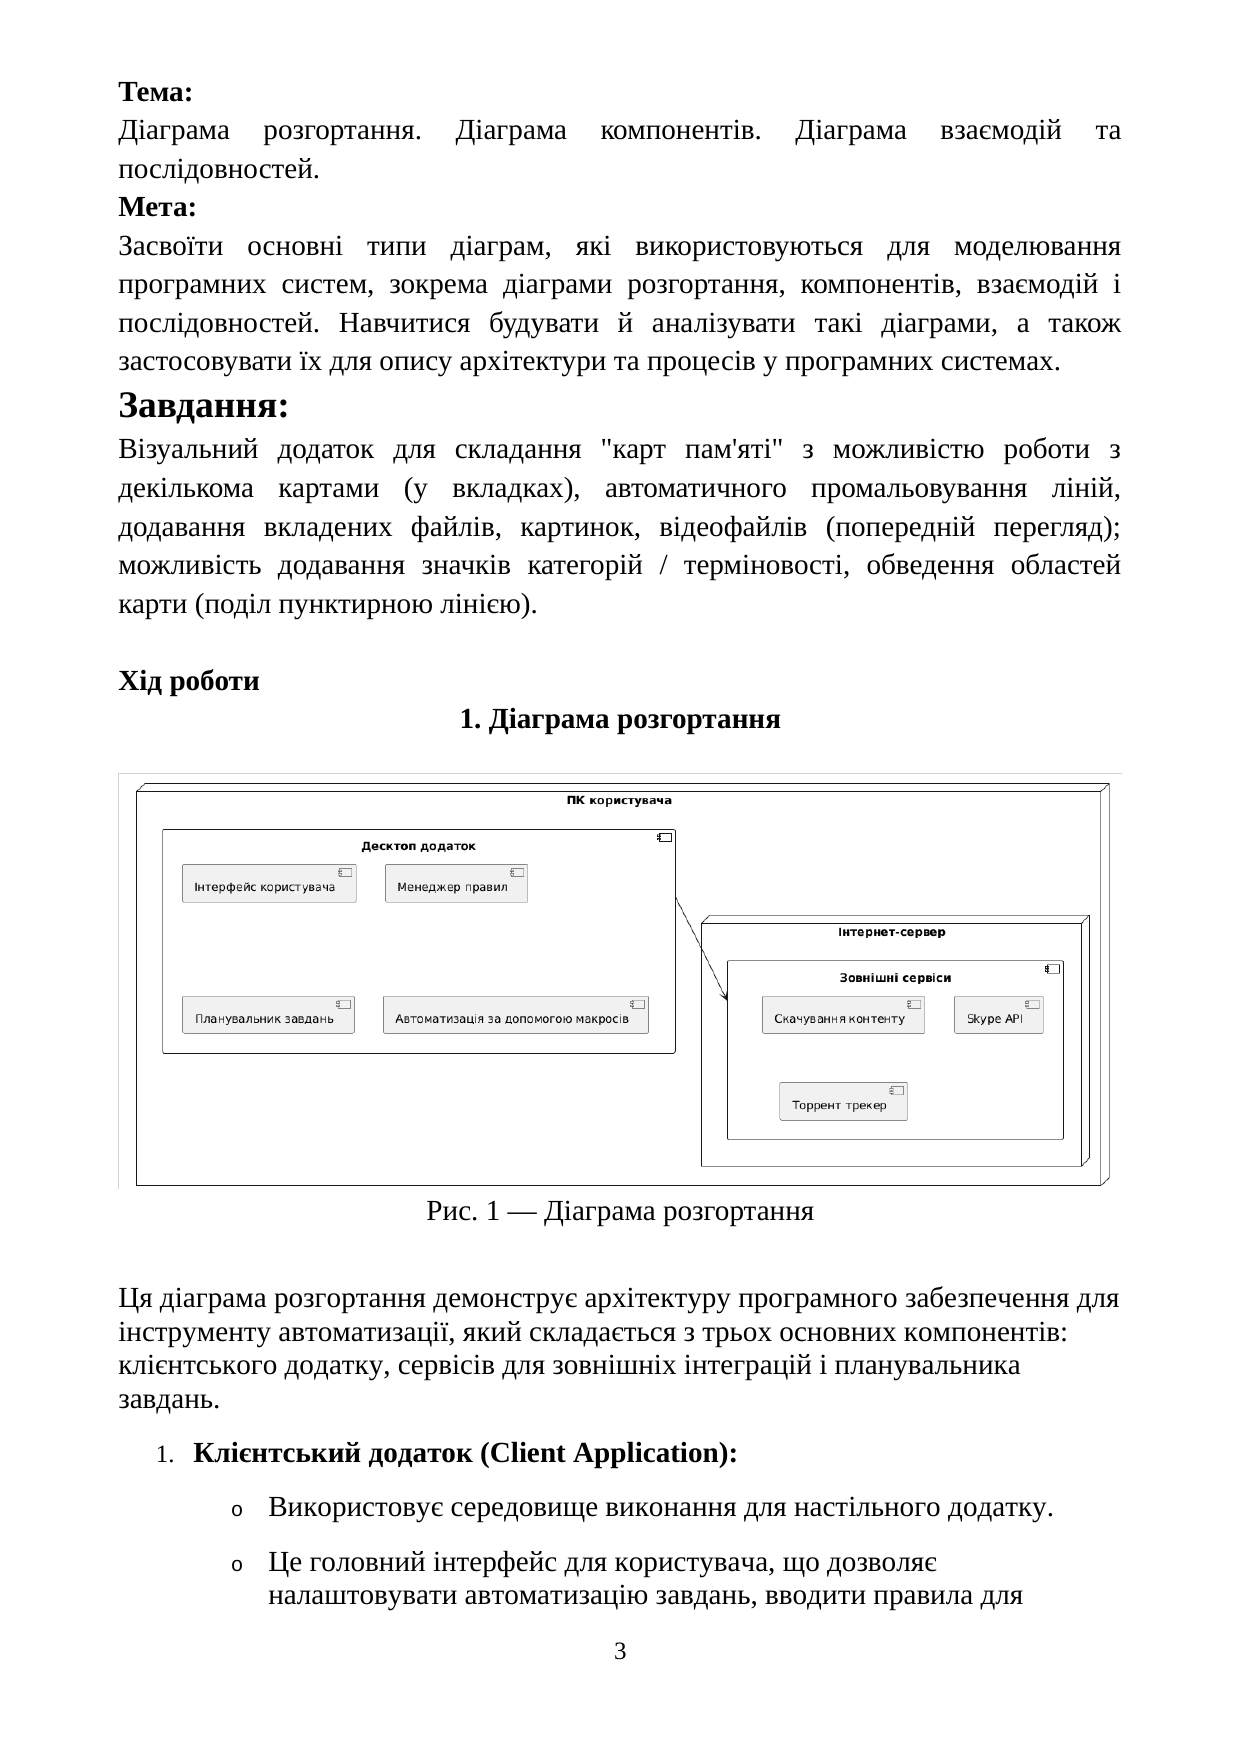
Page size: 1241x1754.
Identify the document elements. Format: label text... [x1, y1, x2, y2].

text Візуальний додаток для складання "карт пам'яті" з можливістю роботи з декількома картами (у вкладках), автоматичного промальовування ліній, додавання вкладених файлів, картинок, відеофайлів (попередній перегляд); можливість додавання значків категорій / терміновості, обведення областей карти (поділ пунктирною лінією). [118, 432, 1122, 619]
subtitle Хід роботи [118, 663, 1122, 696]
text Засвоїти основні типи діаграм, які використовуються для моделювання програмних систем, зокрема діаграми розгортання, компонентів, взаємодій і послідовностей. Навчитися будувати й аналізувати такі діаграми, а також застосовувати їх для опису архітектури та процесів у програмних системах. [118, 228, 1122, 377]
subtitle 1. Діаграма розгортання [118, 701, 1122, 735]
text Рис. 1 — Діаграма розгортання [118, 1193, 1122, 1226]
subtitle Тема: [118, 74, 1122, 107]
text Діаграма розгортання. Діаграма компонентів. Діаграма взаємодій та послідовностей. [118, 112, 1122, 184]
subtitle Мета: [118, 189, 1122, 223]
list Це головний інтерфейс для користувача, що дозволяє налаштовувати автоматизацію завдань, вводити правила для [231, 1544, 1122, 1611]
subtitle Завдання: [118, 382, 1122, 425]
list Клієнтський додаток (Client Application): [156, 1435, 1122, 1469]
list Використовує середовище виконання для настільного додатку. [231, 1489, 1122, 1523]
text Ця діаграма розгортання демонструє архітектуру програмного забезпечення для інструменту автоматизації, який складається з трьох основних компонентів: клієнтського додатку, сервісів для зовнішніх інтеграцій і планувальника завдань. [118, 1280, 1122, 1414]
